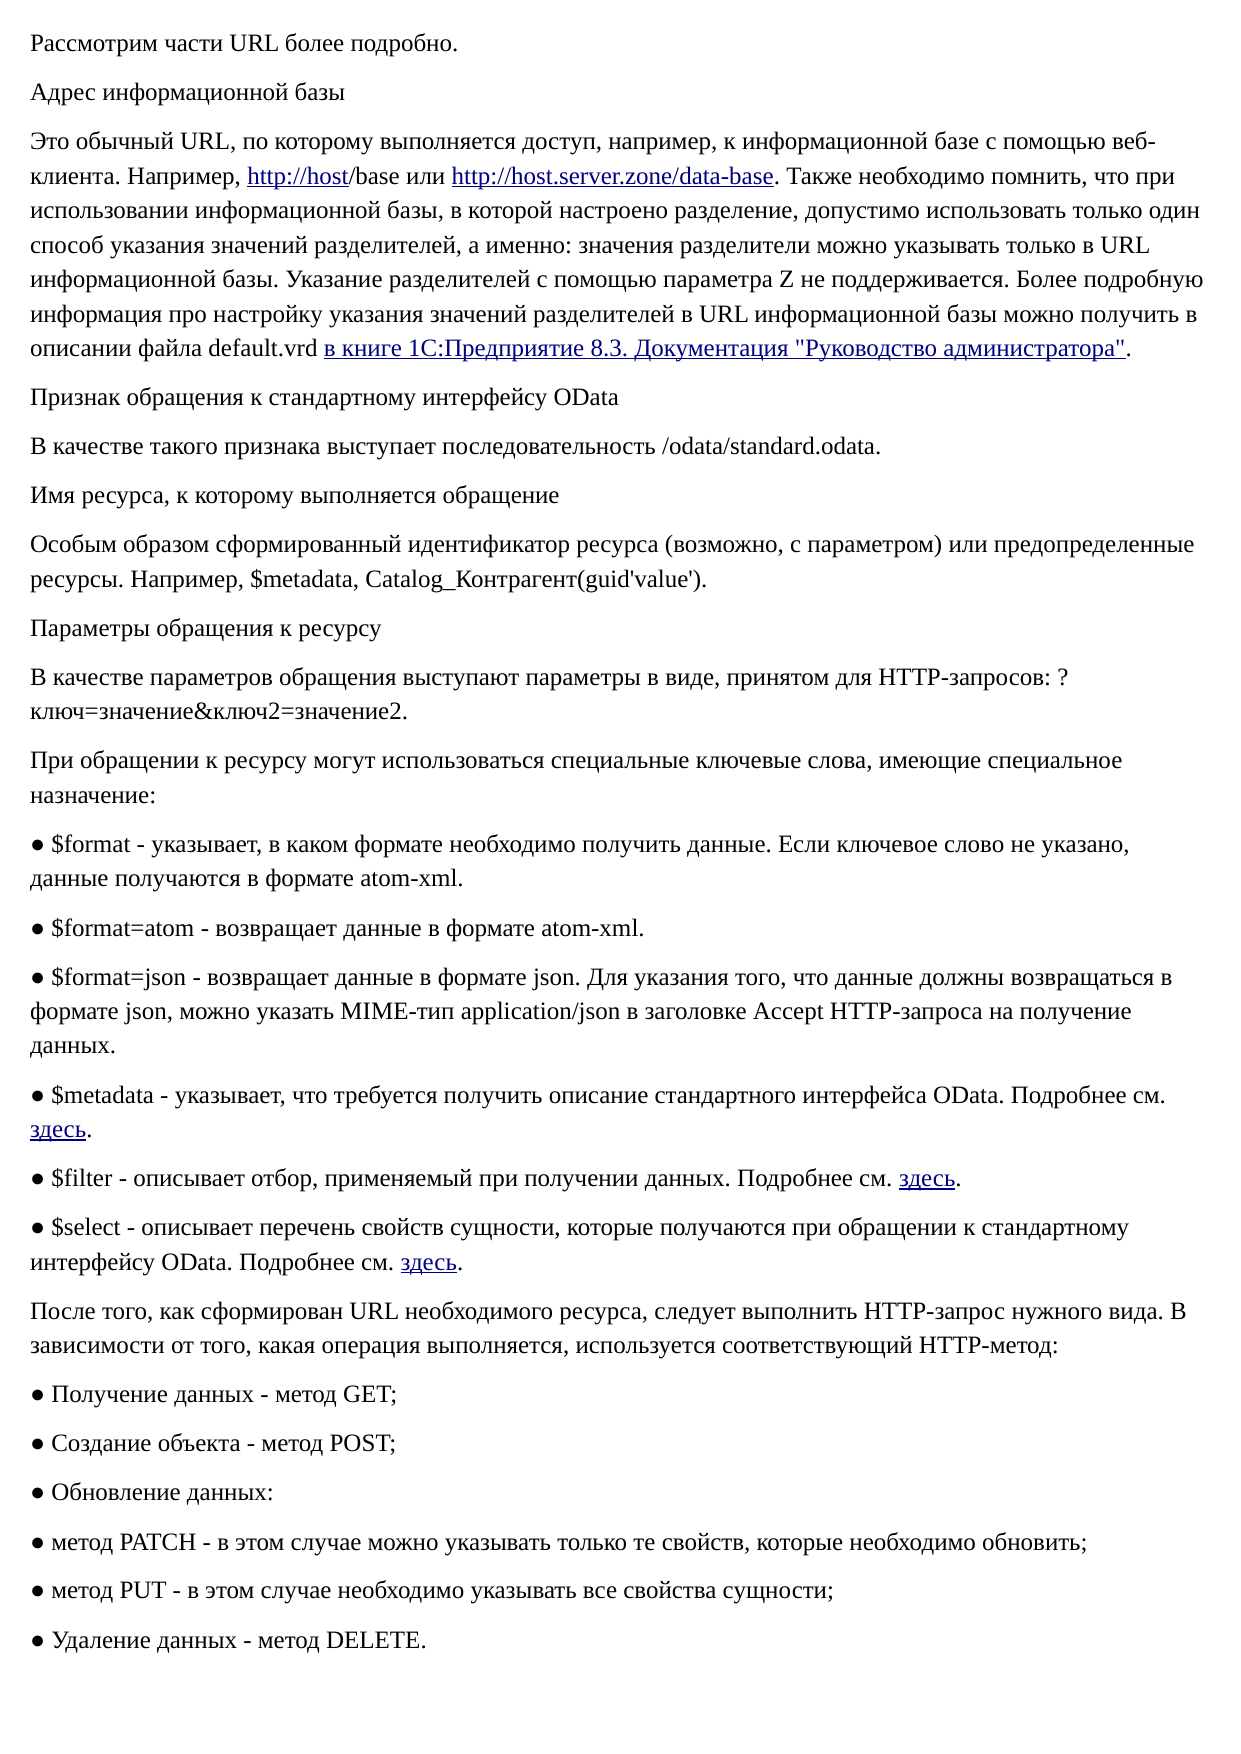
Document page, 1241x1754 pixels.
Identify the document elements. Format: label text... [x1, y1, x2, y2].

text Имя ресурса, к которому выполняется обращение [30, 480, 1211, 509]
text ● $select ‑ описывает перечень свойств сущности, которые получаются при обращении к стандартному интерфейсу OData. Подробнее см. здесь. [30, 1212, 1211, 1276]
text ● $metadata ‑ указывает, что требуется получить описание стандартного интерфейса OData. Подробнее см. здесь. [30, 1080, 1211, 1143]
text В качестве параметров обращения выступают параметры в виде, принятом для HTTP-запросов: ?ключ=значение&ключ2=значение2. [30, 662, 1211, 725]
text При обращении к ресурсу могут использоваться специальные ключевые слова, имеющие специальное назначение: [30, 746, 1211, 809]
text ● Получение данных ‑ метод GET; [30, 1379, 1211, 1408]
text ● Удаление данных ‑ метод DELETE. [30, 1625, 1211, 1653]
text ● $format=json ‑ возвращает данные в формате json. Для указания того, что данные должны возвращаться в формате json, можно указать MIME-тип application/json в заголовке Accept HTTP-запроса на получение данных. [30, 962, 1211, 1059]
text В качестве такого признака выступает последовательность /odata/standard.odata. [30, 431, 1211, 460]
text ● Создание объекта ‑ метод POST; [30, 1428, 1211, 1457]
text Признак обращения к стандартному интерфейсу OData [30, 382, 1211, 411]
text ● Обновление данных: [30, 1477, 1211, 1506]
text ● $filter ‑ описывает отбор, применяемый при получении данных. Подробнее см. здесь. [30, 1163, 1211, 1192]
text ● метод PUT ‑ в этом случае необходимо указывать все свойства сущности; [30, 1576, 1211, 1604]
text Особым образом сформированный идентификатор ресурса (возможно, с параметром) или предопределенные ресурсы. Например, $metadata, Catalog_Контрагент(guid'value'). [30, 529, 1211, 593]
text Параметры обращения к ресурсу [30, 613, 1211, 642]
text Адрес информационной базы [30, 77, 1211, 106]
text После того, как сформирован URL необходимого ресурса, следует выполнить HTTP-запрос нужного вида. В зависимости от того, какая операция выполняется, используется соответствующий HTTP-метод: [30, 1296, 1211, 1359]
text ● $format ‑ указывает, в каком формате необходимо получить данные. Если ключевое слово не указано, данные получаются в формате atom-xml. [30, 829, 1211, 892]
text Это обычный URL, по которому выполняется доступ, например, к информационной базе с помощью веб-клиента. Например, http://host/base или http://host.server.zone/data-base. Также необходимо помнить, что при использовании информационной базы, в которой настроено разделение, допустимо использовать только один способ указания значений разделителей, а именно: значения разделители можно указывать только в URL информационной базы. Указание разделителей с помощью параметра Z не поддерживается. Более подробную информация про настройку указания значений разделителей в URL информационной базы можно получить в описании файла default.vrd в книге 1С:Предприятие 8.3. Документация "Руководство администратора". [30, 126, 1211, 362]
text ● $format=atom ‑ возвращает данные в формате atom-xml. [30, 913, 1211, 941]
text ● метод PATCH ‑ в этом случае можно указывать только те свойств, которые необходимо обновить; [30, 1527, 1211, 1555]
text Рассмотрим части URL более подробно. [30, 28, 1211, 57]
